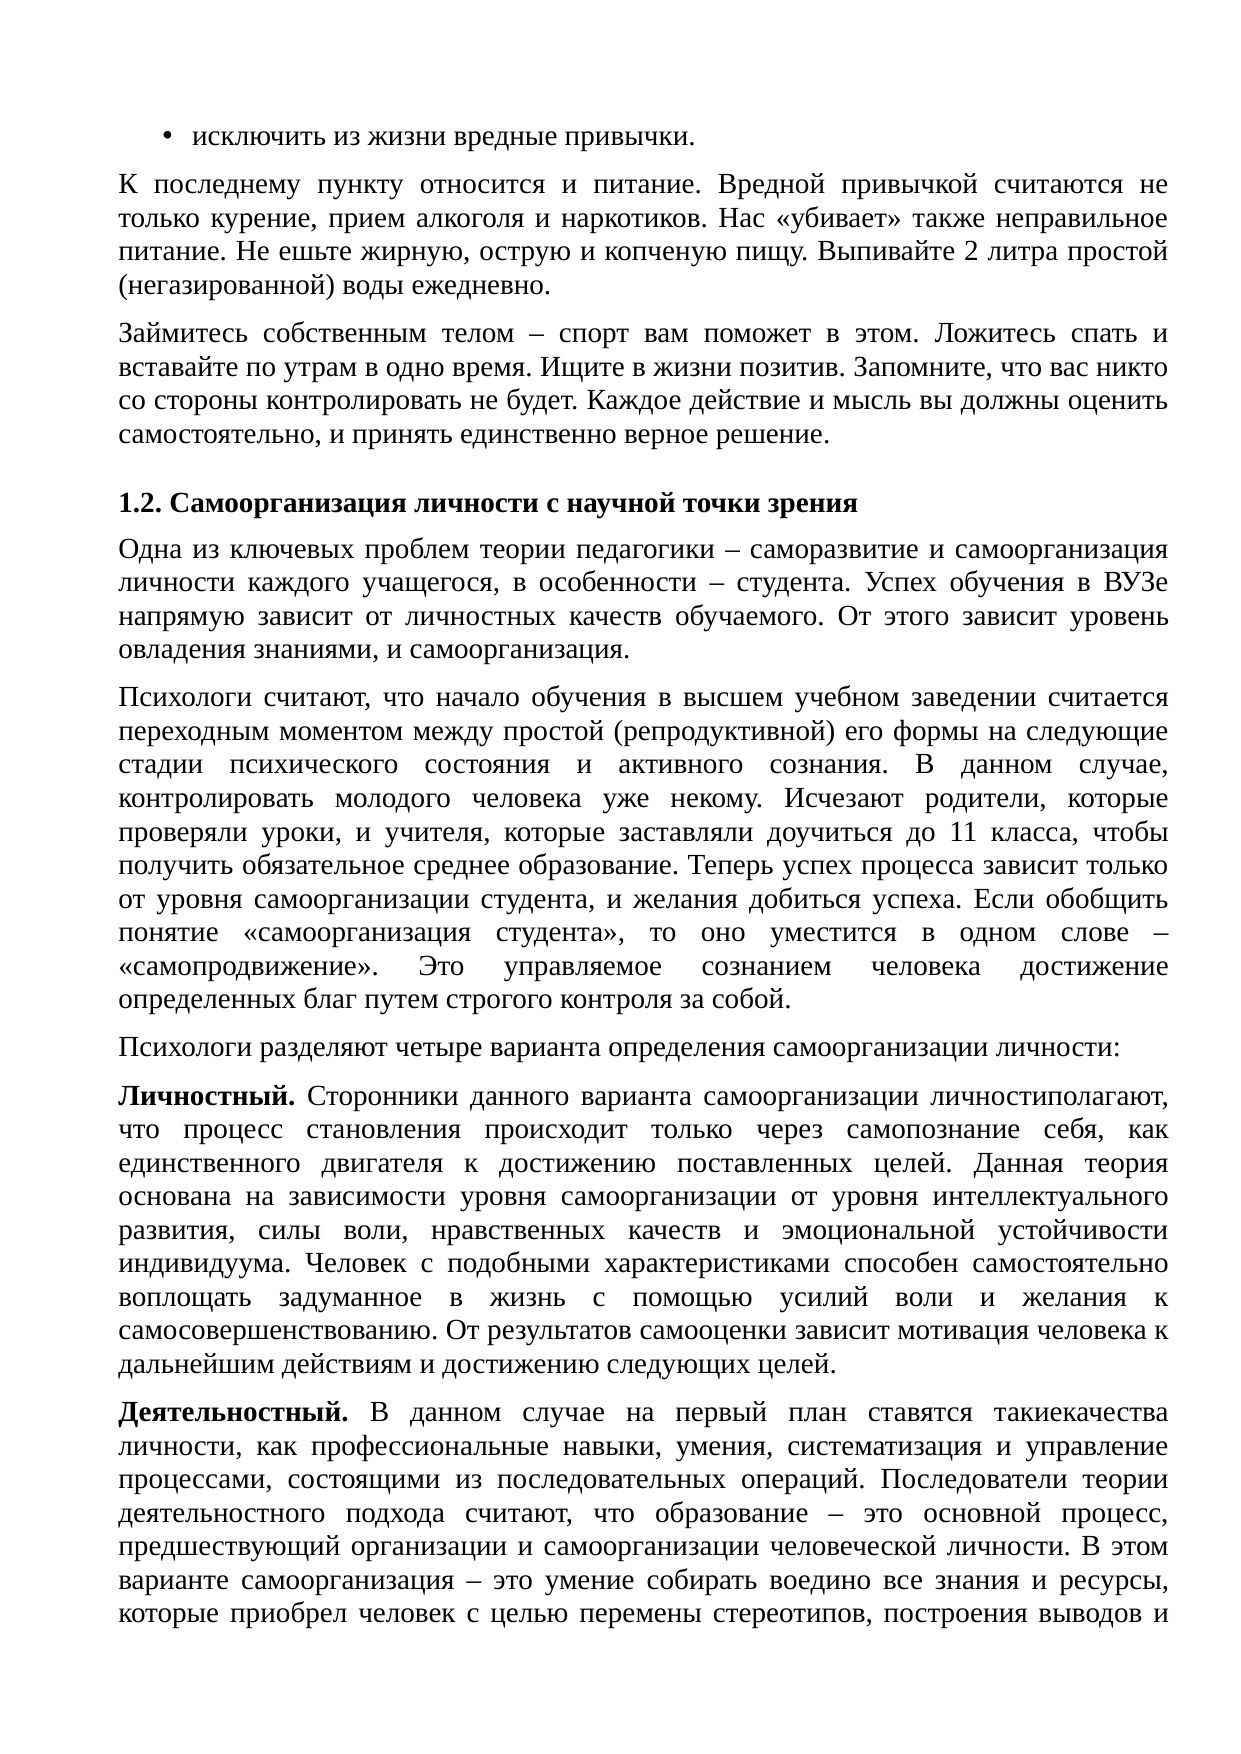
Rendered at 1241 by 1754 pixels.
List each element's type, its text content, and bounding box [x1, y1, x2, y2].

list исключить из жизни вредные привычки. [162, 118, 1170, 152]
text К последнему пункту относится и питание. Вредной привычкой считаются не только курение, прием алкоголя и наркотиков. Нас «убивает» также неправильное питание. Не ешьте жирную, острую и копченую пищу. Выпивайте 2 литра простой (негазированной) воды ежедневно. [118, 166, 1170, 301]
subtitle 1.2. Самоорганизация личности с научной точки зрения [118, 485, 1170, 518]
text Психологи считают, что начало обучения в высшем учебном заведении считается переходным моментом между простой (репродуктивной) его формы на следующие стадии психического состояния и активного сознания. В данном случае, контролировать молодого человека уже некому. Исчезают родители, которые проверяли уроки, и учителя, которые заставляли доучиться до 11 класса, чтобы получить обязательное среднее образование. Теперь успех процесса зависит только от уровня самоорганизации студента, и желания добиться успеха. Если обобщить понятие «самоорганизация студента», то оно уместится в одном слове – «самопродвижение». Это управляемое сознанием человека достижение определенных благ путем строгого контроля за собой. [118, 679, 1170, 1015]
text Одна из ключевых проблем теории педагогики – саморазвитие и самоорганизация личности каждого учащегося, в особенности – студента. Успех обучения в ВУЗе напрямую зависит от личностных качеств обучаемого. От этого зависит уровень овладения знаниями, и самоорганизация. [118, 531, 1170, 665]
text Психологи разделяют четыре варианта определения самоорганизации личности: [118, 1029, 1170, 1063]
text Деятельностный. В данном случае на первый план ставятся такиекачества личности, как профессиональные навыки, умения, систематизация и управление процессами, состоящими из последовательных операций. Последователи теории деятельностного подхода считают, что образование – это основной процесс, предшествующий организации и самоорганизации человеческой личности. В этом варианте самоорганизация – это умение собирать воедино все знания и ресурсы, которые приобрел человек с целью перемены стереотипов, построения выводов и [118, 1394, 1170, 1629]
text Личностный. Сторонники данного варианта самоорганизации личностиполагают, что процесс становления происходит только через самопознание себя, как единственного двигателя к достижению поставленных целей. Данная теория основана на зависимости уровня самоорганизации от уровня интеллектуального развития, силы воли, нравственных качеств и эмоциональной устойчивости индивидуума. Человек с подобными характеристиками способен самостоятельно воплощать задуманное в жизнь с помощью усилий воли и желания к самосовершенствованию. От результатов самооценки зависит мотивация человека к дальнейшим действиям и достижению следующих целей. [118, 1078, 1170, 1379]
text Займитесь собственным телом – спорт вам поможет в этом. Ложитесь спать и вставайте по утрам в одно время. Ищите в жизни позитив. Запомните, что вас никто со стороны контролировать не будет. Каждое действие и мысль вы должны оценить самостоятельно, и принять единственно верное решение. [118, 315, 1170, 449]
